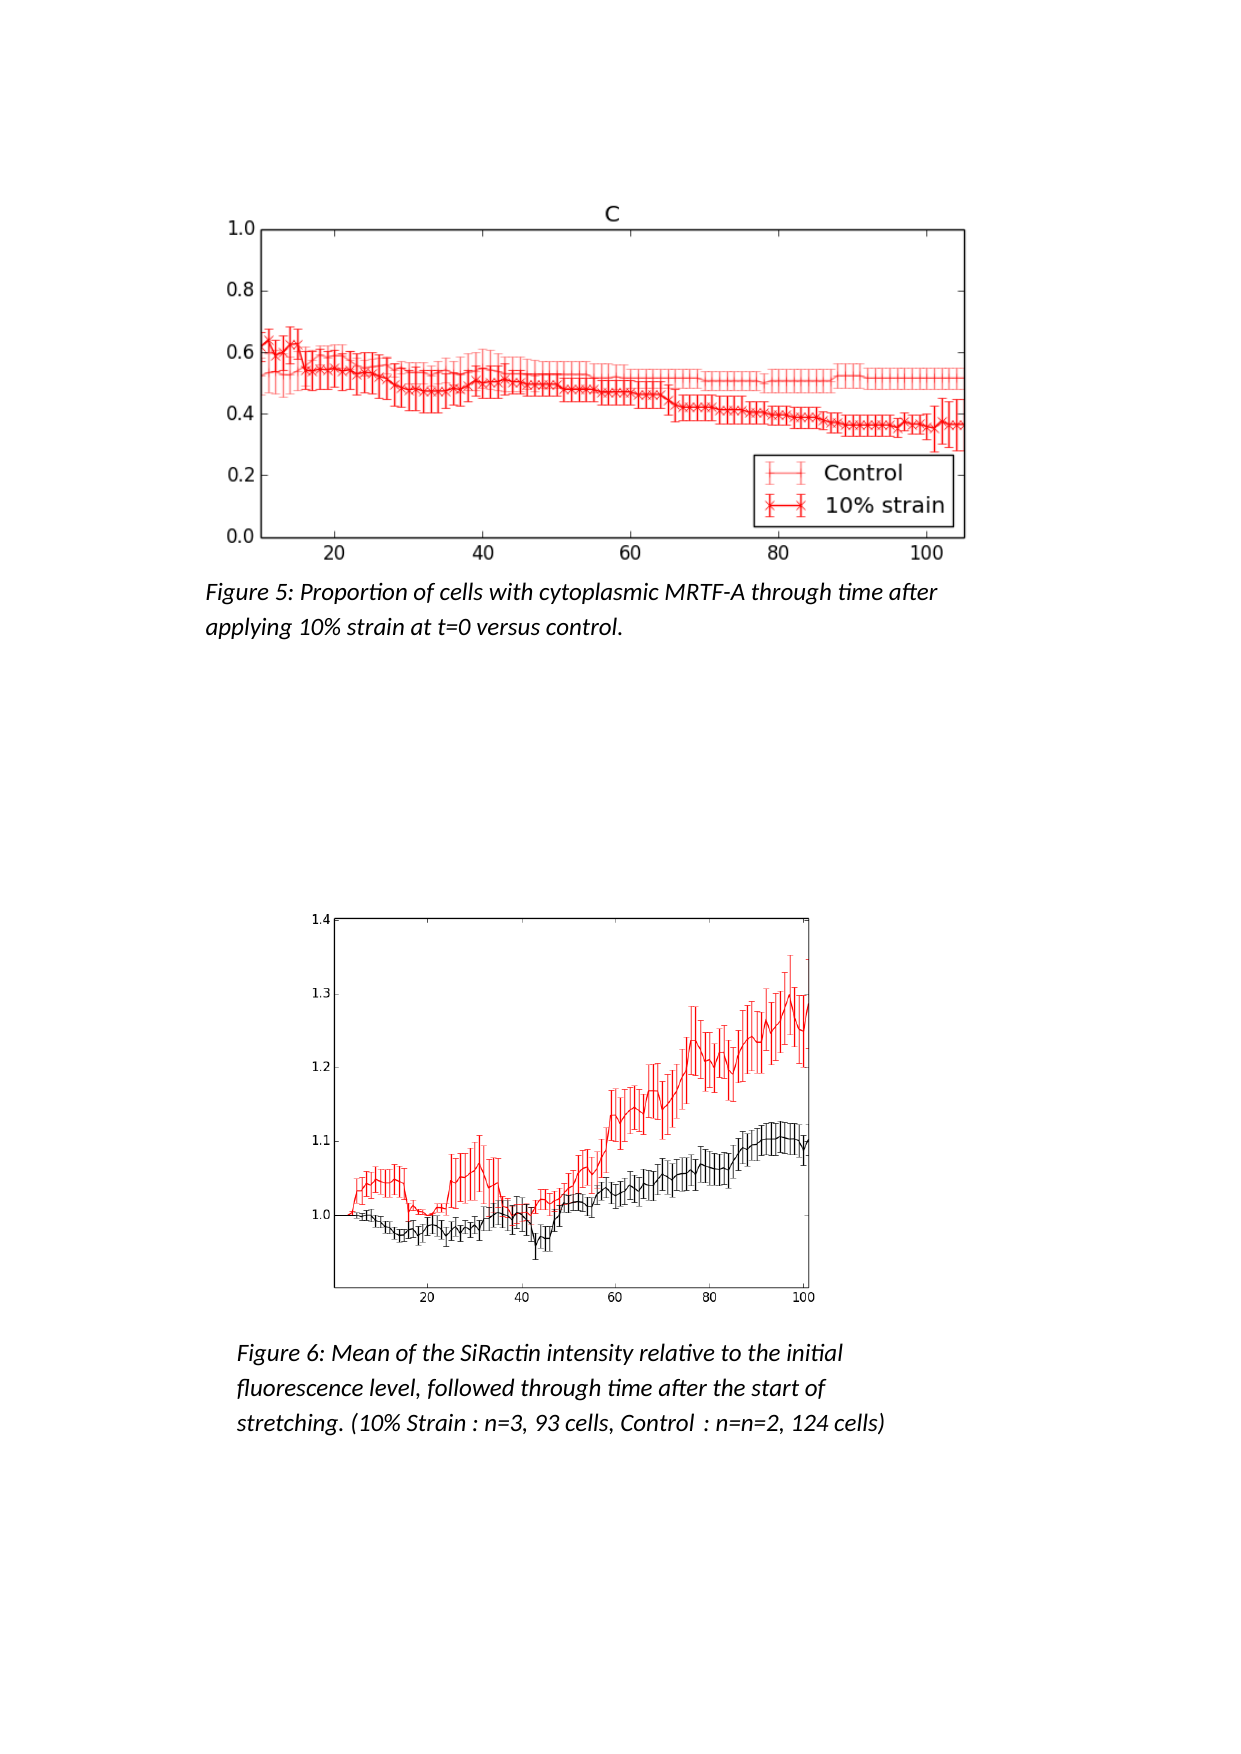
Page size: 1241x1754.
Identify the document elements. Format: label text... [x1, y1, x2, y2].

text Figure 6: Mean of the SiRactin intensity relative to the initial fluorescence level, followed through time after the start of stretching. (10% Strain : n=3, 93 cells, Control : n=n=2, 124 cells) [237, 884, 890, 1438]
picture [205, 178, 983, 572]
text Figure 5: Proportion of cells with cytoplasmic MRTF-A through time after applying 10% strain at t=0 versus control. [205, 572, 983, 641]
picture [257, 871, 869, 1333]
